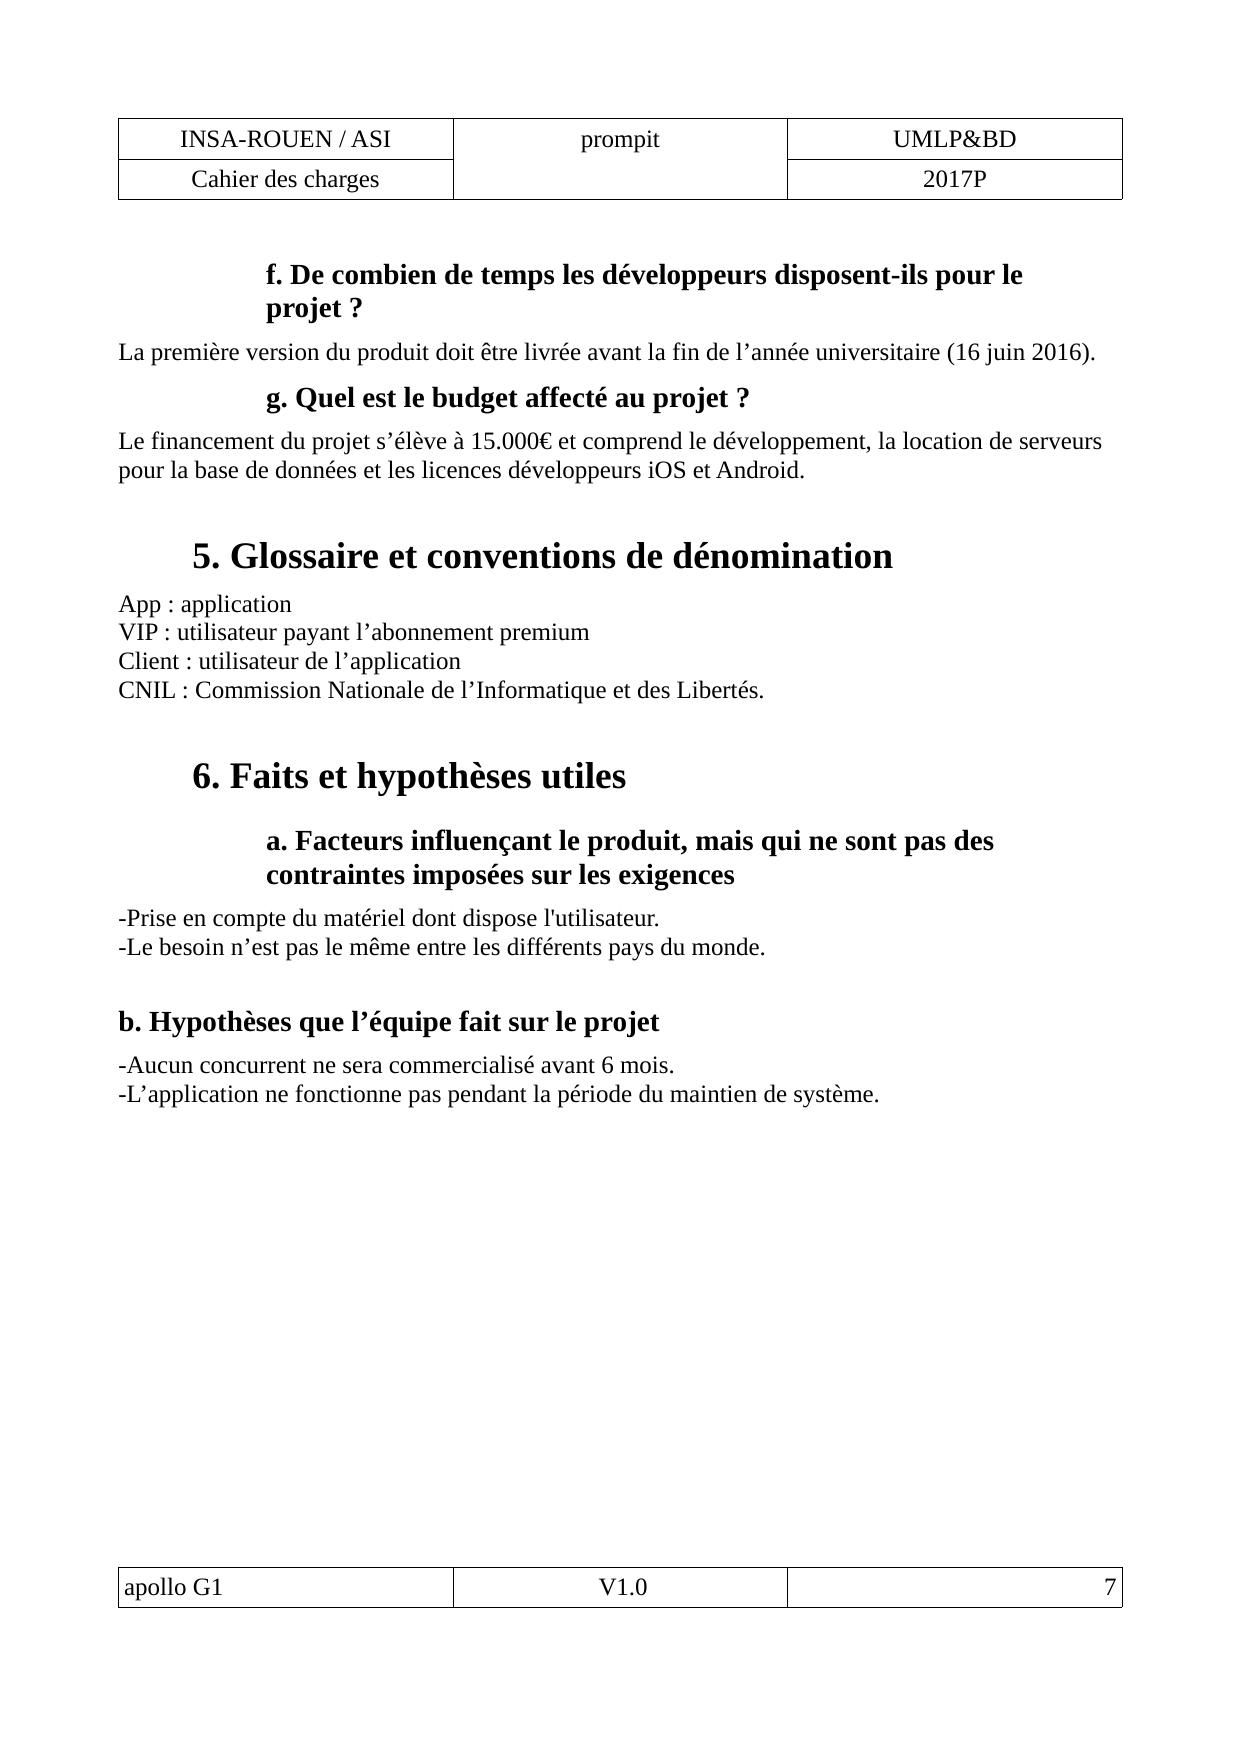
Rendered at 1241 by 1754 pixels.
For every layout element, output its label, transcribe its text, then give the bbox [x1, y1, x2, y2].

text -Prise en compte du matériel dont dispose l'utilisateur. [118, 903, 1122, 932]
subtitle 6. Faits et hypothèses utiles [118, 753, 1122, 796]
text -Aucun concurrent ne sera commercialisé avant 6 mois. [118, 1050, 1122, 1079]
subtitle 5. Glossaire et conventions de dénomination [118, 533, 1122, 576]
text Le financement du projet s’élève à 15.000€ et comprend le développement, la location de serveurs pour la base de données et les licences développeurs iOS et Android. [118, 426, 1122, 483]
text La première version du produit doit être livrée avant la fin de l’année universitaire (16 juin 2016). [118, 337, 1122, 365]
subtitle g. Quel est le budget affecté au projet ? [118, 380, 1122, 413]
subtitle b. Hypothèses que l’équipe fait sur le projet [118, 1004, 1122, 1037]
text App : application VIP : utilisateur payant l’abonnement premium Client : utilisateur de l’application CNIL : Commission Nationale de l’Informatique et des Libertés. [118, 589, 1122, 704]
subtitle a. Facteurs influençant le produit, mais qui ne sont pas des contraintes imposées sur les exigences [118, 823, 1122, 891]
subtitle f. De combien de temps les développeurs disposent-ils pour le projet ? [118, 257, 1122, 324]
text -Le besoin n’est pas le même entre les différents pays du monde. [118, 932, 1122, 961]
text -L’application ne fonctionne pas pendant la période du maintien de système. [118, 1079, 1122, 1107]
